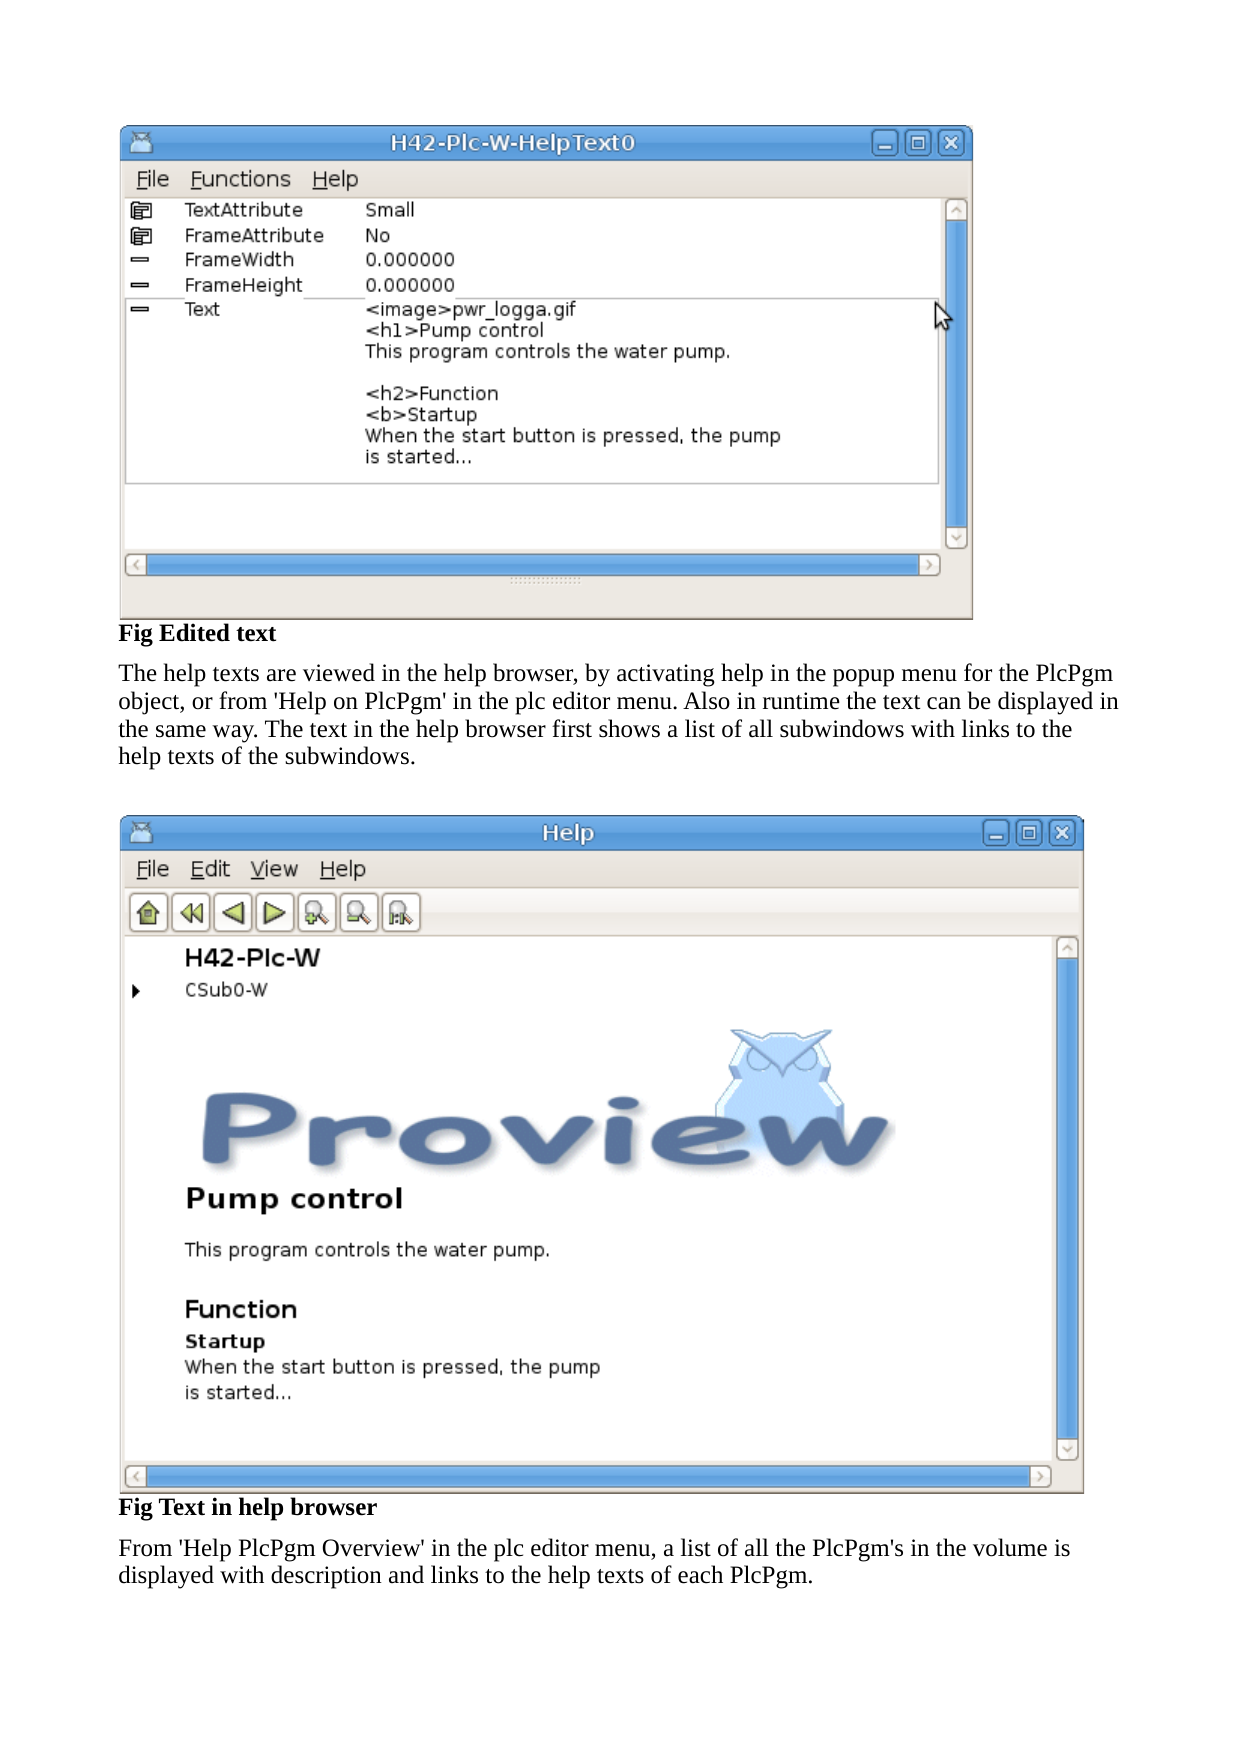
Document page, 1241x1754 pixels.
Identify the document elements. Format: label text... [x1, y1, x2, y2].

picture [119, 815, 1085, 1494]
text The help texts are viewed in the help browser, by activating help in the popup menu for the PlcPgm object, or from 'Help on PlcPgm' in the plc editor menu. Also in runtime the text can be displayed in the same way. The text in the help browser first shows a list of all subwindows with links to the help texts of the subwindows. [118, 659, 1122, 770]
text Fig Edited text [118, 118, 1122, 647]
picture [119, 125, 974, 620]
text From 'Help PlcPgm Overview' in the plc editor menu, a list of all the PlcPgm's in the volume is displayed with description and links to the help texts of each PlcPgm. [118, 1534, 1122, 1589]
text Fig Text in help browser [118, 823, 1122, 1521]
